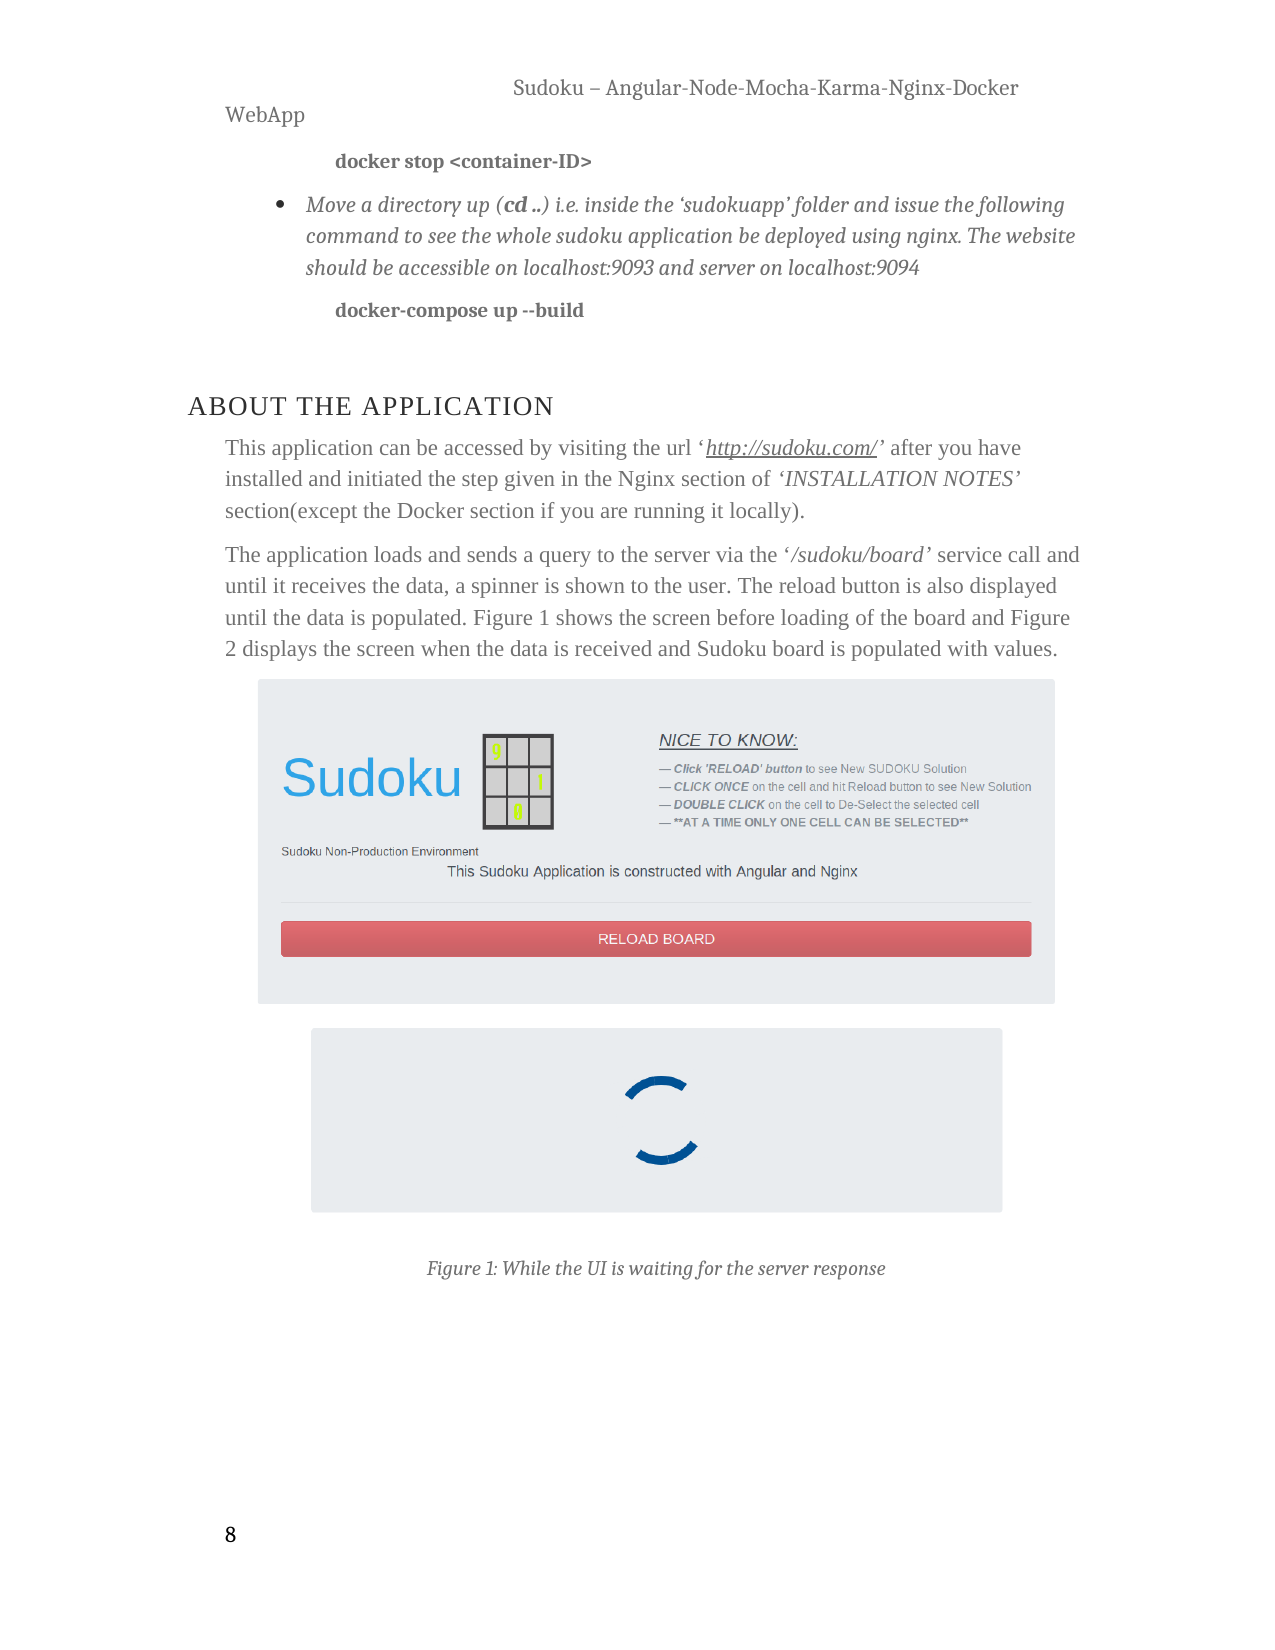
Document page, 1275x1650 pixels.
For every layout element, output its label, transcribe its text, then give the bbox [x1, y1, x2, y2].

subtitle docker-compose up --build [335, 299, 1087, 323]
text Figure 1: While the UI is waiting for the server response [225, 1257, 1087, 1281]
text The application loads and sends a query to the server via the ‘/sudoku/board’ service call and until it receives the data, a spinner is shown to the user. The reload button is also displayed until the data is populated. Figure 1 shows the screen before loading of the board and Figure 2 displays the screen when the data is received and Sudoku board is populated with values. [225, 541, 1087, 662]
text This application can be accessed by visiting the url ‘http://sudoku.com/’ after you have installed and initiated the step given in the Nginx section of ‘INSTALLATION NOTES’ section(except the Docker section if you are running it locally). [225, 434, 1087, 523]
subtitle Move a directory up (cd ..) i.e. inside the ‘sudokuapp’ folder and issue the following command to see the whole sudoku application be deployed using nginx. The website should be accessible on localhost:9093 and server on localhost:9094 [276, 192, 1087, 281]
subtitle ABOUT THE APPLICATION [187, 390, 1087, 421]
subtitle docker stop <container-ID> [335, 150, 1087, 174]
picture [257, 679, 1055, 1236]
